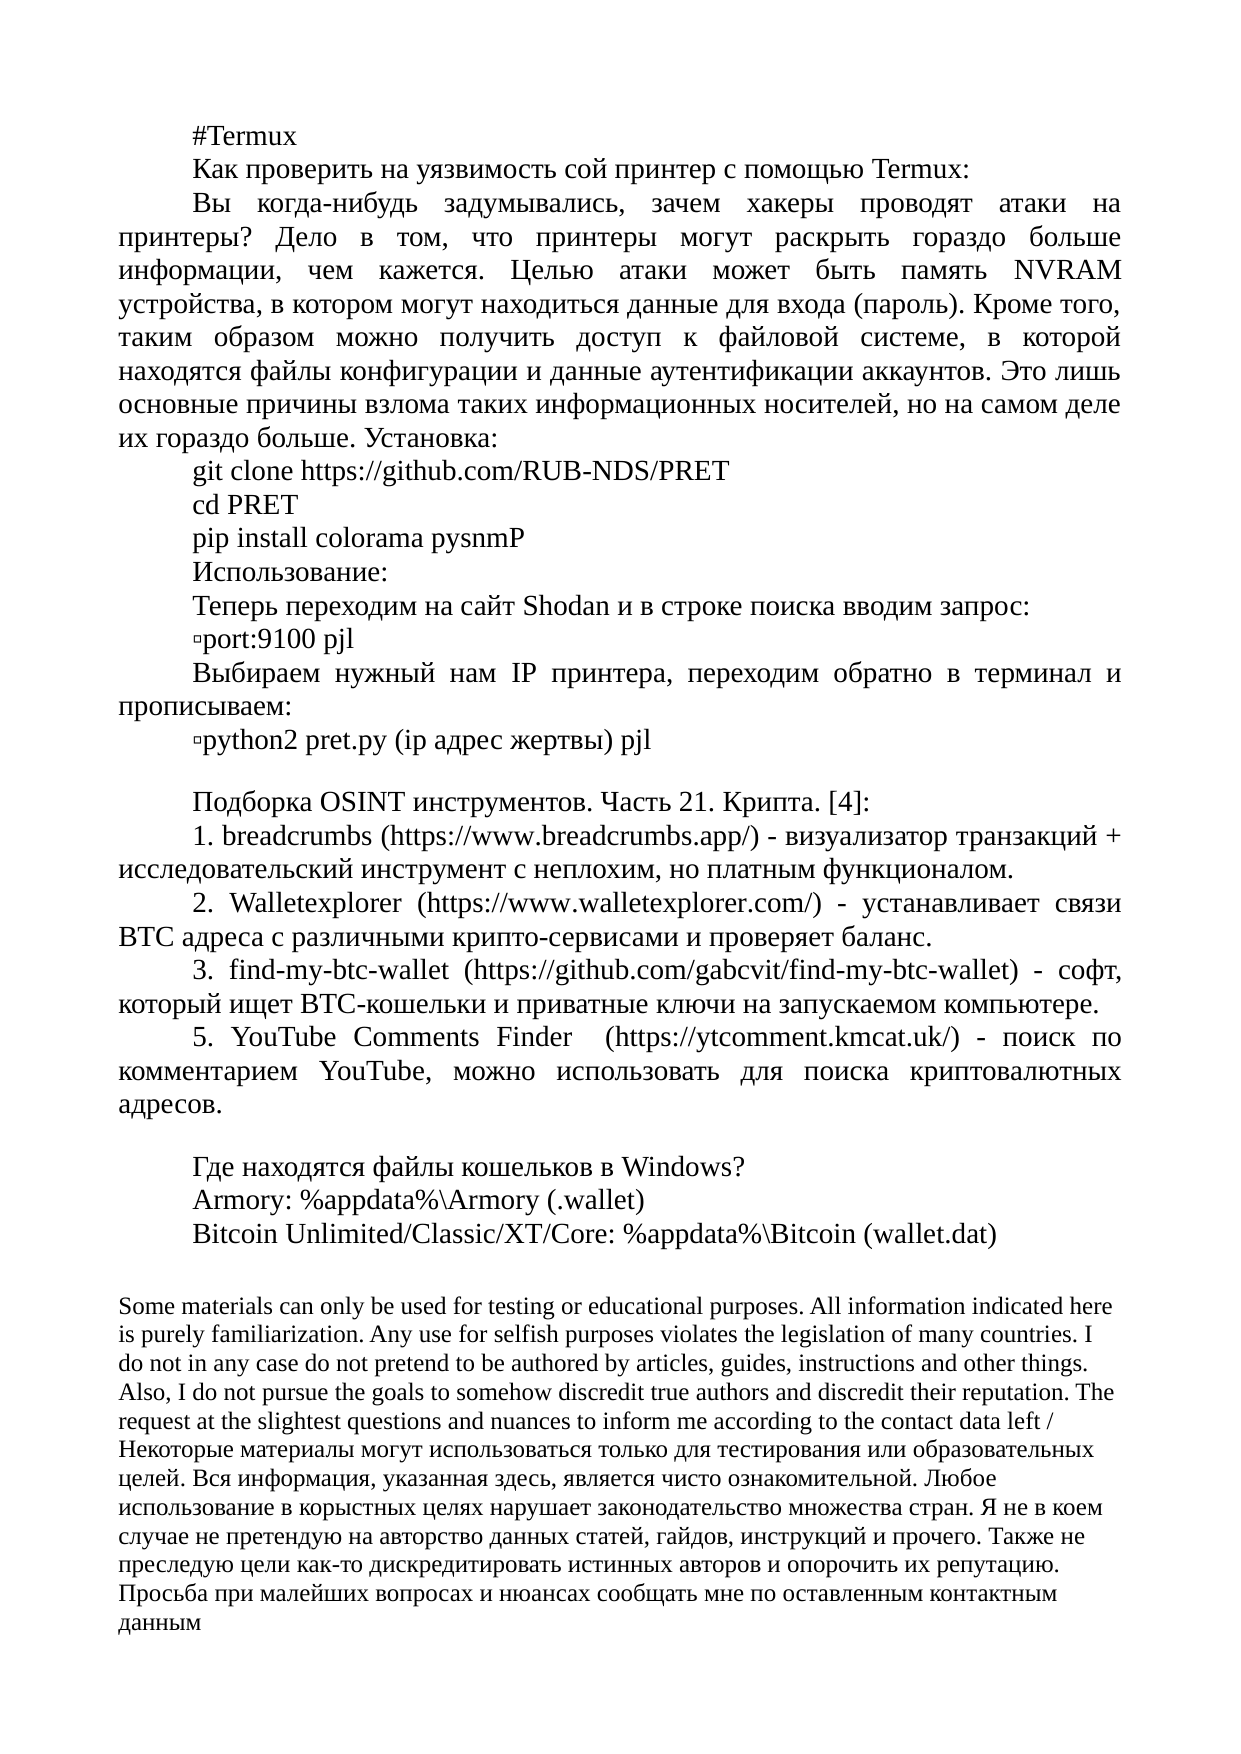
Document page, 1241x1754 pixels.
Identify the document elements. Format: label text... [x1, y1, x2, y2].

text Как проверить на уязвимость сой принтер с помощью Termux: [118, 152, 1122, 185]
text Выбираем нужный нам IP принтера, переходим обратно в терминал и прописываем: [118, 655, 1122, 722]
text ▫️python2 pret.py (ip адрес жертвы) pjl [118, 722, 1122, 755]
text ▫️port:9100 pjl [118, 621, 1122, 655]
text 5. YouTube Comments Finder (https://ytcomment.kmcat.uk/) - поиск по комментарием YouTube, можно использовать для поиска криптовалютных адресов. [118, 1019, 1122, 1120]
text Использование: [118, 554, 1122, 588]
text Подборка OSINT инструментов. Часть 21. Крипта. [4]: [118, 784, 1122, 818]
text cd PRET [118, 487, 1122, 521]
text 2. Walletexplorer (https://www.walletexplorer.com/) - устанавливает связи ВТС адреса с различными крипто-сервисами и проверяет баланс. [118, 885, 1122, 952]
text git clone https://github.com/RUB-NDS/PRET [118, 453, 1122, 487]
text pip install colorama pysnmP [118, 521, 1122, 554]
text 3. find-my-btc-wallet (https://github.com/gabcvit/find-my-btc-wallet) - софт, который ищет ВТС-кошельки и приватные ключи на запускаемом компьютере. [118, 952, 1122, 1019]
text Где находятся файлы кошельков в Windows? [118, 1149, 1122, 1182]
text Теперь переходим на сайт Shodan и в строке поиска вводим запрос: [118, 588, 1122, 621]
text 1. breadcrumbs (https://www.breadcrumbs.app/) - визуализатор транзакций + исследовательский инструмент с неплохим, но платным функционалом. [118, 818, 1122, 885]
text Bitcoin Unlimited/Classic/XT/Core: %appdata%\Bitcoin (wallet.dat) [118, 1216, 1122, 1249]
text Вы когда-нибудь задумывались, зачем хакеры проводят атаки на принтеры? Дело в том, что принтеры могут раскрыть гораздо больше информации, чем кажется. Целью атаки может быть память NVRAM устройства, в котором могут находиться данные для входа (пароль). Кроме того, таким образом можно получить доступ к файловой системе, в которой находятся файлы конфигурации и данные аутентификации аккаунтов. Это лишь основные причины взлома таких информационных носителей, но на самом деле их гораздо больше. Установка: [118, 185, 1122, 453]
text #Termux [118, 118, 1122, 152]
text Armory: %appdata%\Armory (.wallet) [118, 1182, 1122, 1216]
